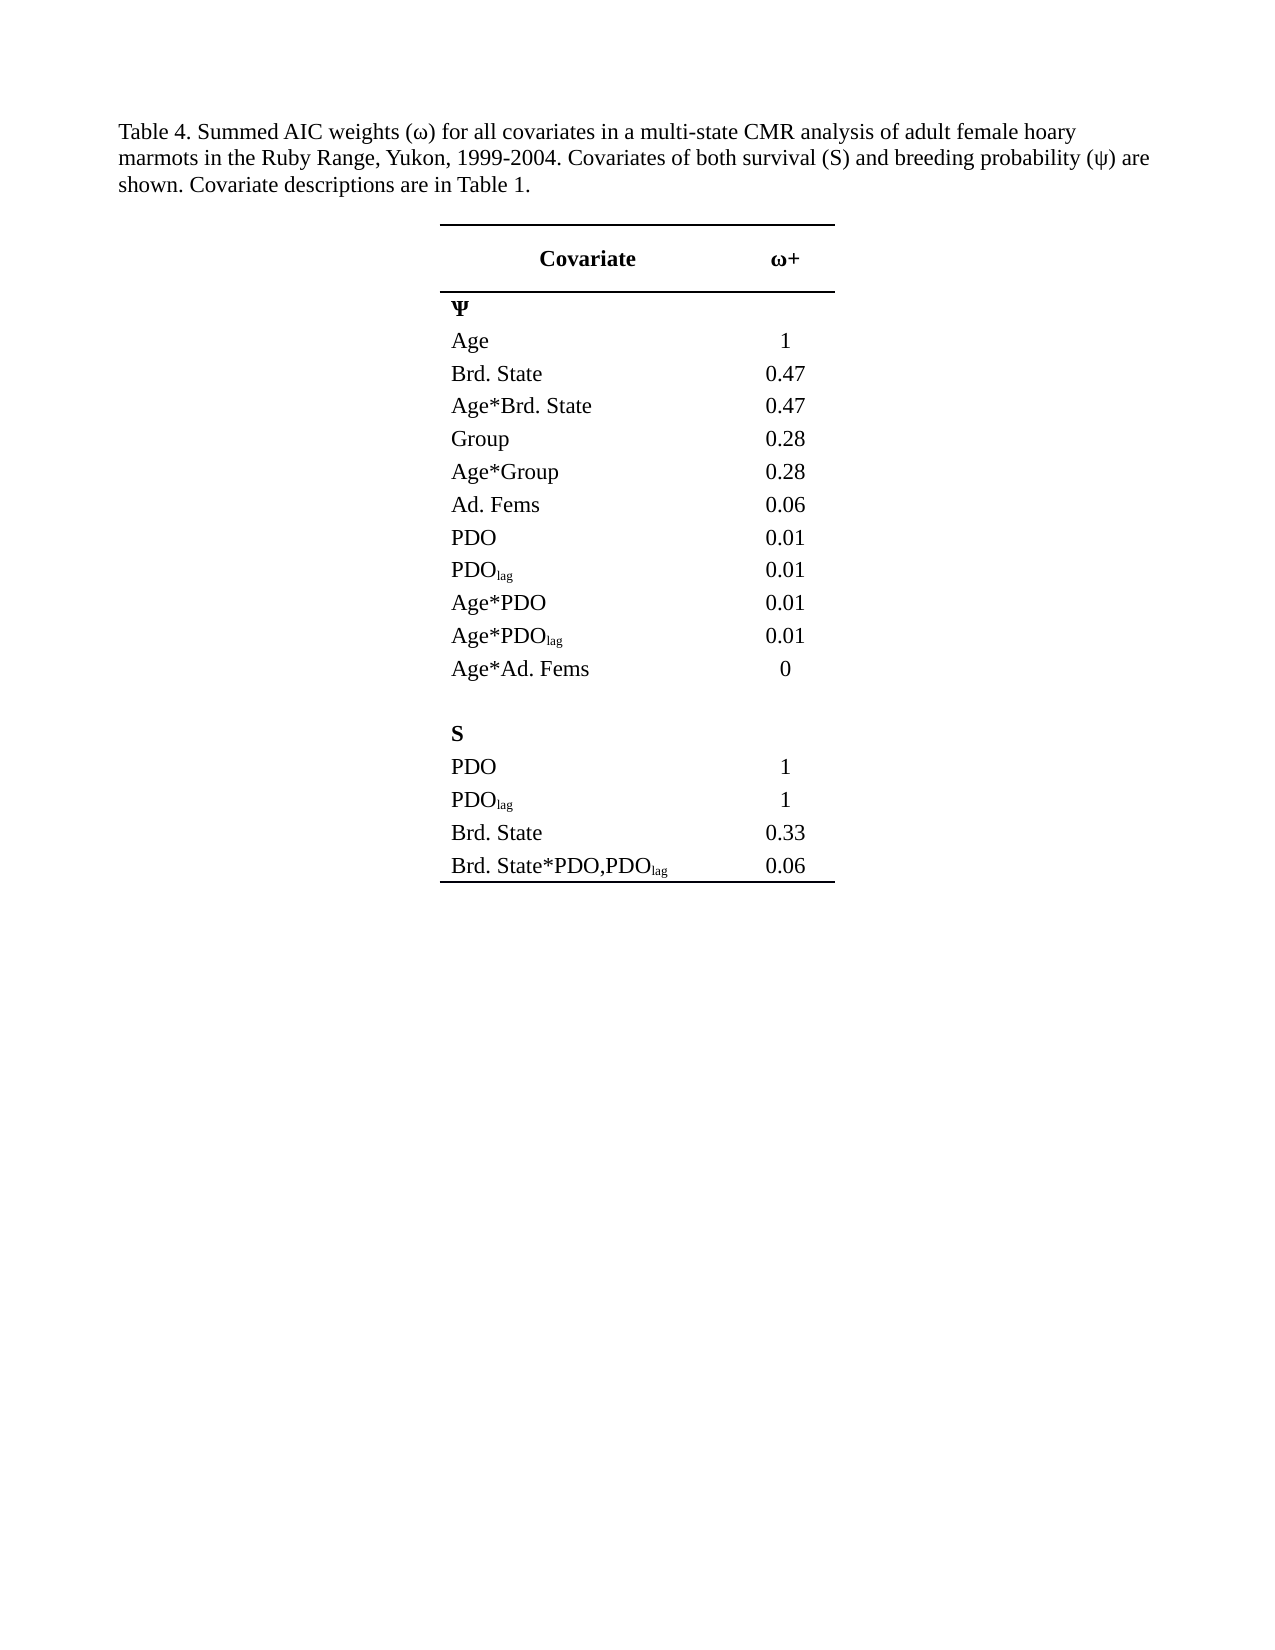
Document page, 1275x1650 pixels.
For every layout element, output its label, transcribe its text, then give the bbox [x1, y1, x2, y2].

table_cell 0.33 [735, 816, 835, 848]
table_cell Group [440, 422, 735, 455]
table_cell PDO [440, 750, 735, 783]
table_cell Age*Ad. Fems [440, 652, 735, 684]
table_cell PDOlag [440, 553, 735, 586]
table_cell 1 [735, 324, 835, 356]
table_cell Age*Brd. State [440, 389, 735, 422]
table_cell Ѱ [440, 293, 735, 323]
table_cell 0.47 [735, 389, 835, 422]
table_cell 0.28 [735, 422, 835, 455]
table_cell S [440, 717, 735, 750]
table_cell 0.06 [735, 488, 835, 520]
table_cell [735, 685, 835, 717]
table_cell Brd. State [440, 356, 735, 389]
table_header ω+ [735, 226, 835, 291]
table_cell PDOlag [440, 783, 735, 816]
table_cell Age [440, 324, 735, 356]
table_cell PDO [440, 520, 735, 553]
table_cell 0.28 [735, 455, 835, 488]
table_cell [735, 717, 835, 750]
table_cell 0.01 [735, 520, 835, 553]
table_cell Age*PDO [440, 586, 735, 619]
text Table 4. Summed AIC weights (ω) for all covariates in a multi-state CMR analysis of adult female hoary marmots in the Ruby Range, Yukon, 1999-2004. Covariates of both survival (S) and breeding probability (ψ) are shown. Covariate descriptions are in Table 1. [118, 118, 1157, 197]
table_cell [440, 685, 735, 717]
table_cell 1 [735, 783, 835, 816]
table_cell Age*PDOlag [440, 619, 735, 652]
table_cell 0.06 [735, 849, 835, 881]
table_cell Ad. Fems [440, 488, 735, 520]
table_cell [735, 293, 835, 323]
table_header Covariate [440, 226, 735, 291]
table_cell Brd. State [440, 816, 735, 848]
table_cell 0.01 [735, 586, 835, 619]
table_cell 0.01 [735, 553, 835, 586]
table_cell 0.47 [735, 356, 835, 389]
table_cell 0 [735, 652, 835, 684]
table_cell 0.01 [735, 619, 835, 652]
table_cell Age*Group [440, 455, 735, 488]
table_cell Brd. State*PDO,PDOlag [440, 849, 735, 881]
table_cell 1 [735, 750, 835, 783]
